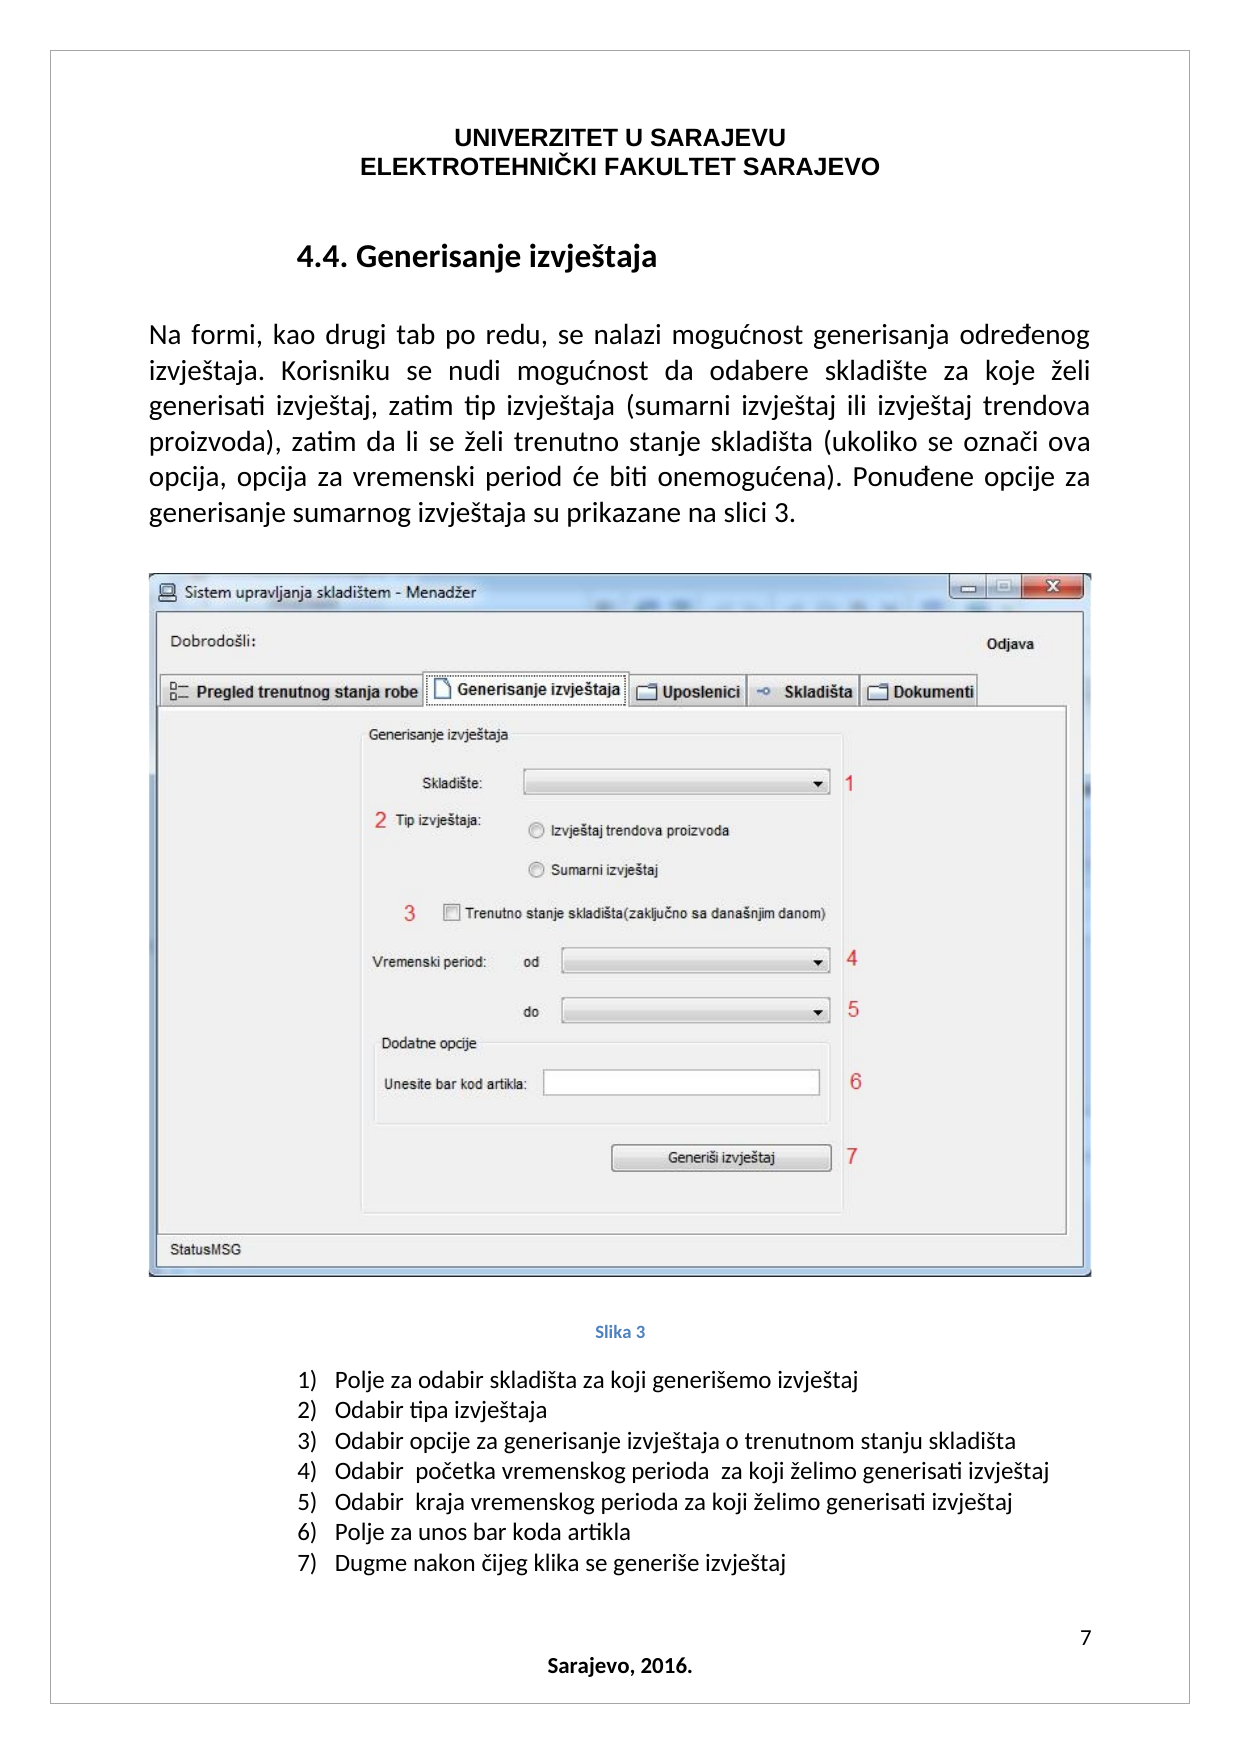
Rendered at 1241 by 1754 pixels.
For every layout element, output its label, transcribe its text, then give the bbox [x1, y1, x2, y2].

list Odabir kraja vremenskog perioda za koji želimo generisati izvještaj [297, 1486, 1092, 1517]
list Odabir tipa izvještaja [297, 1394, 1092, 1425]
list Odabir opcije za generisanje izvještaja o trenutnom stanju skladišta [297, 1425, 1092, 1456]
picture [148, 573, 1092, 1277]
list Polje za unos bar koda artikla [297, 1517, 1092, 1547]
list Polje za odabir skladišta za koji generišemo izvještaj [297, 1364, 1092, 1394]
text Na formi, kao drugi tab po redu, se nalazi mogućnost generisanja određenog izvještaja. Korisniku se nudi mogućnost da odabere skladište za koje želi generisati izvještaj, zatim tip izvještaja (sumarni izvještaj ili izvještaj trendova proizvoda), zatim da li se želi trenutno stanje skladišta (ukoliko se označi ova opcija, opcija za vremenski period će biti onemogućena). Ponuđene opcije za generisanje sumarnog izvještaja su prikazane na slici 3. [149, 316, 1092, 530]
text Slika 3 [149, 1320, 1092, 1343]
list 4.4. Generisanje izvještaja [224, 234, 1092, 275]
list Dugme nakon čijeg klika se generiše izvještaj [297, 1547, 1092, 1578]
list Odabir početka vremenskog perioda za koji želimo generisati izvještaj [297, 1456, 1092, 1486]
